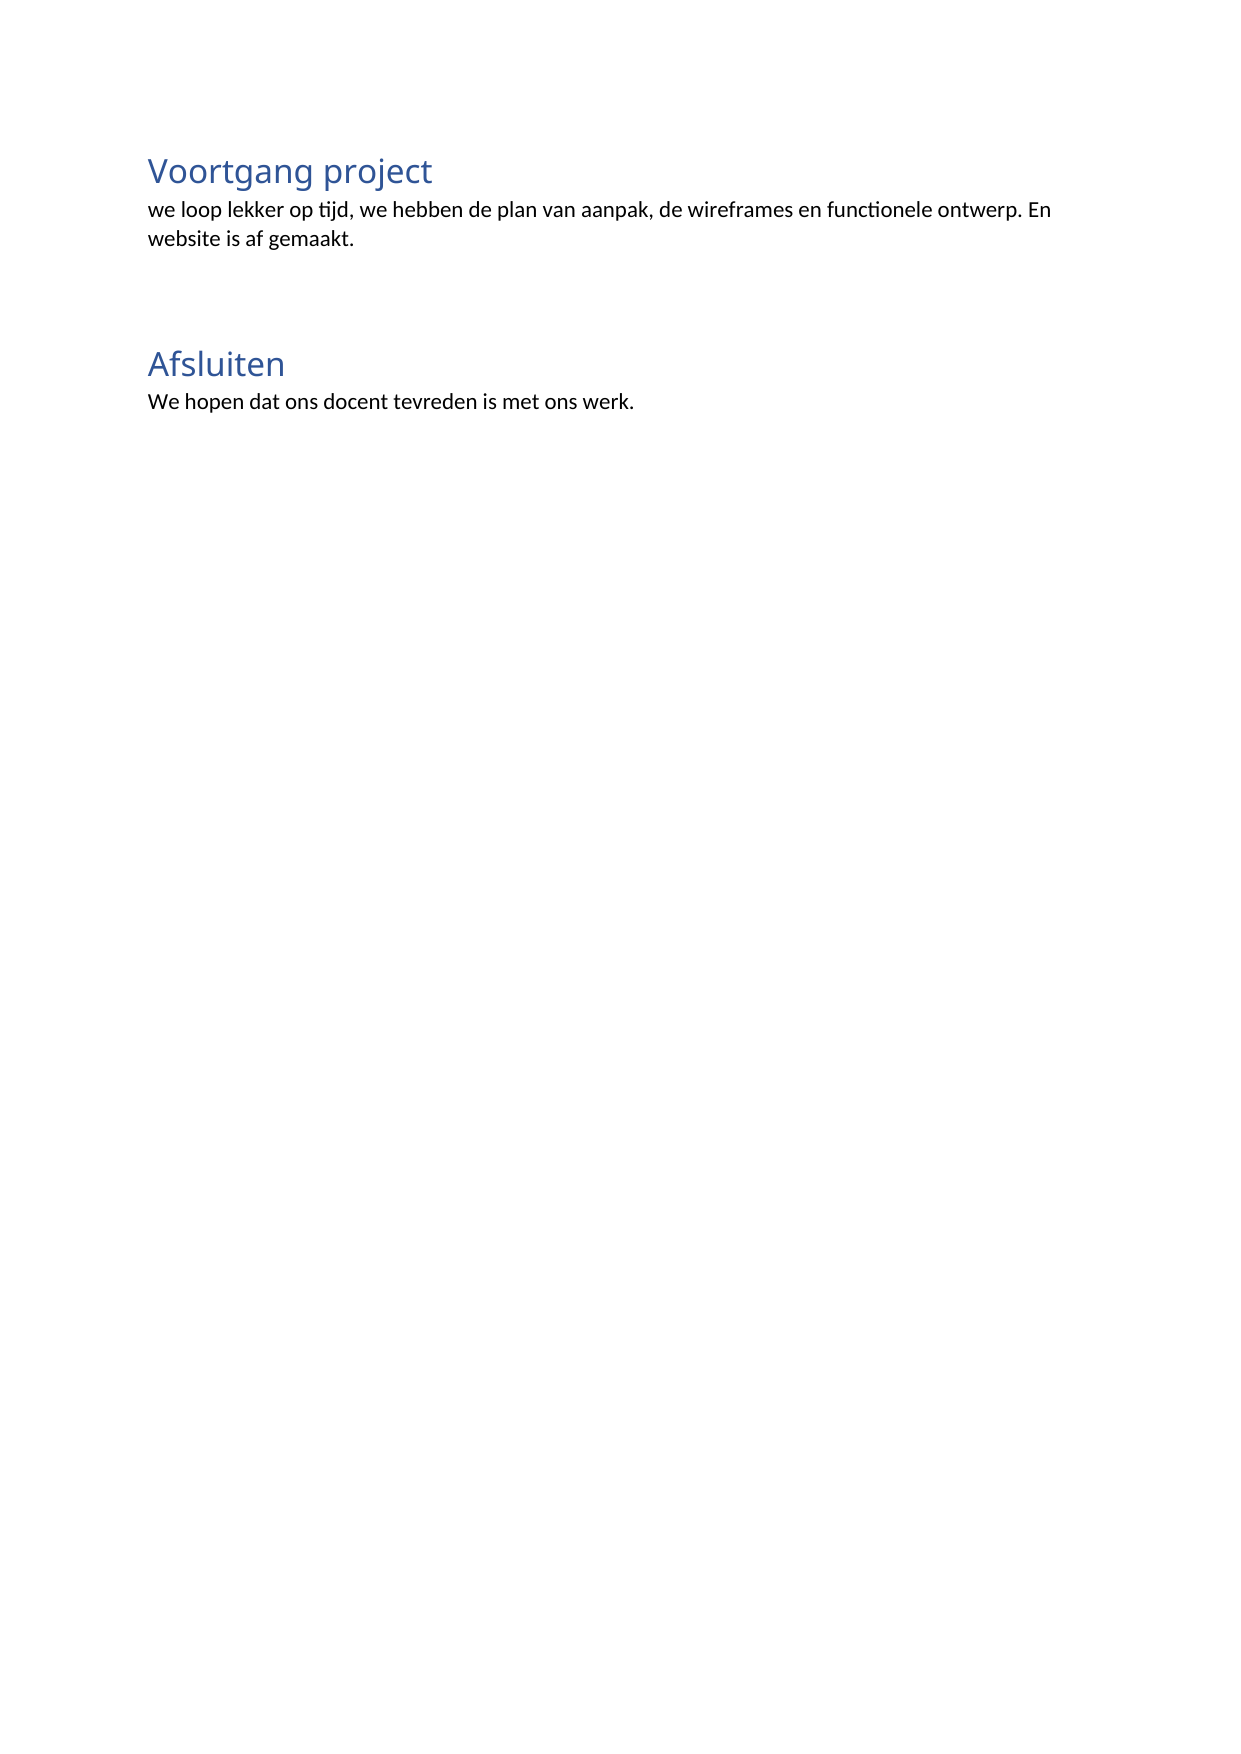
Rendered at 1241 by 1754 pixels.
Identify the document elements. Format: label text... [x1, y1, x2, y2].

subtitle Voortgang project [148, 148, 1093, 193]
text we loop lekker op tijd, we hebben de plan van aanpak, de wireframes en functionele ontwerp. En website is af gemaakt. [148, 195, 1093, 252]
text We hopen dat ons docent tevreden is met ons werk. [148, 387, 1093, 416]
subtitle Afsluiten [148, 340, 1093, 386]
